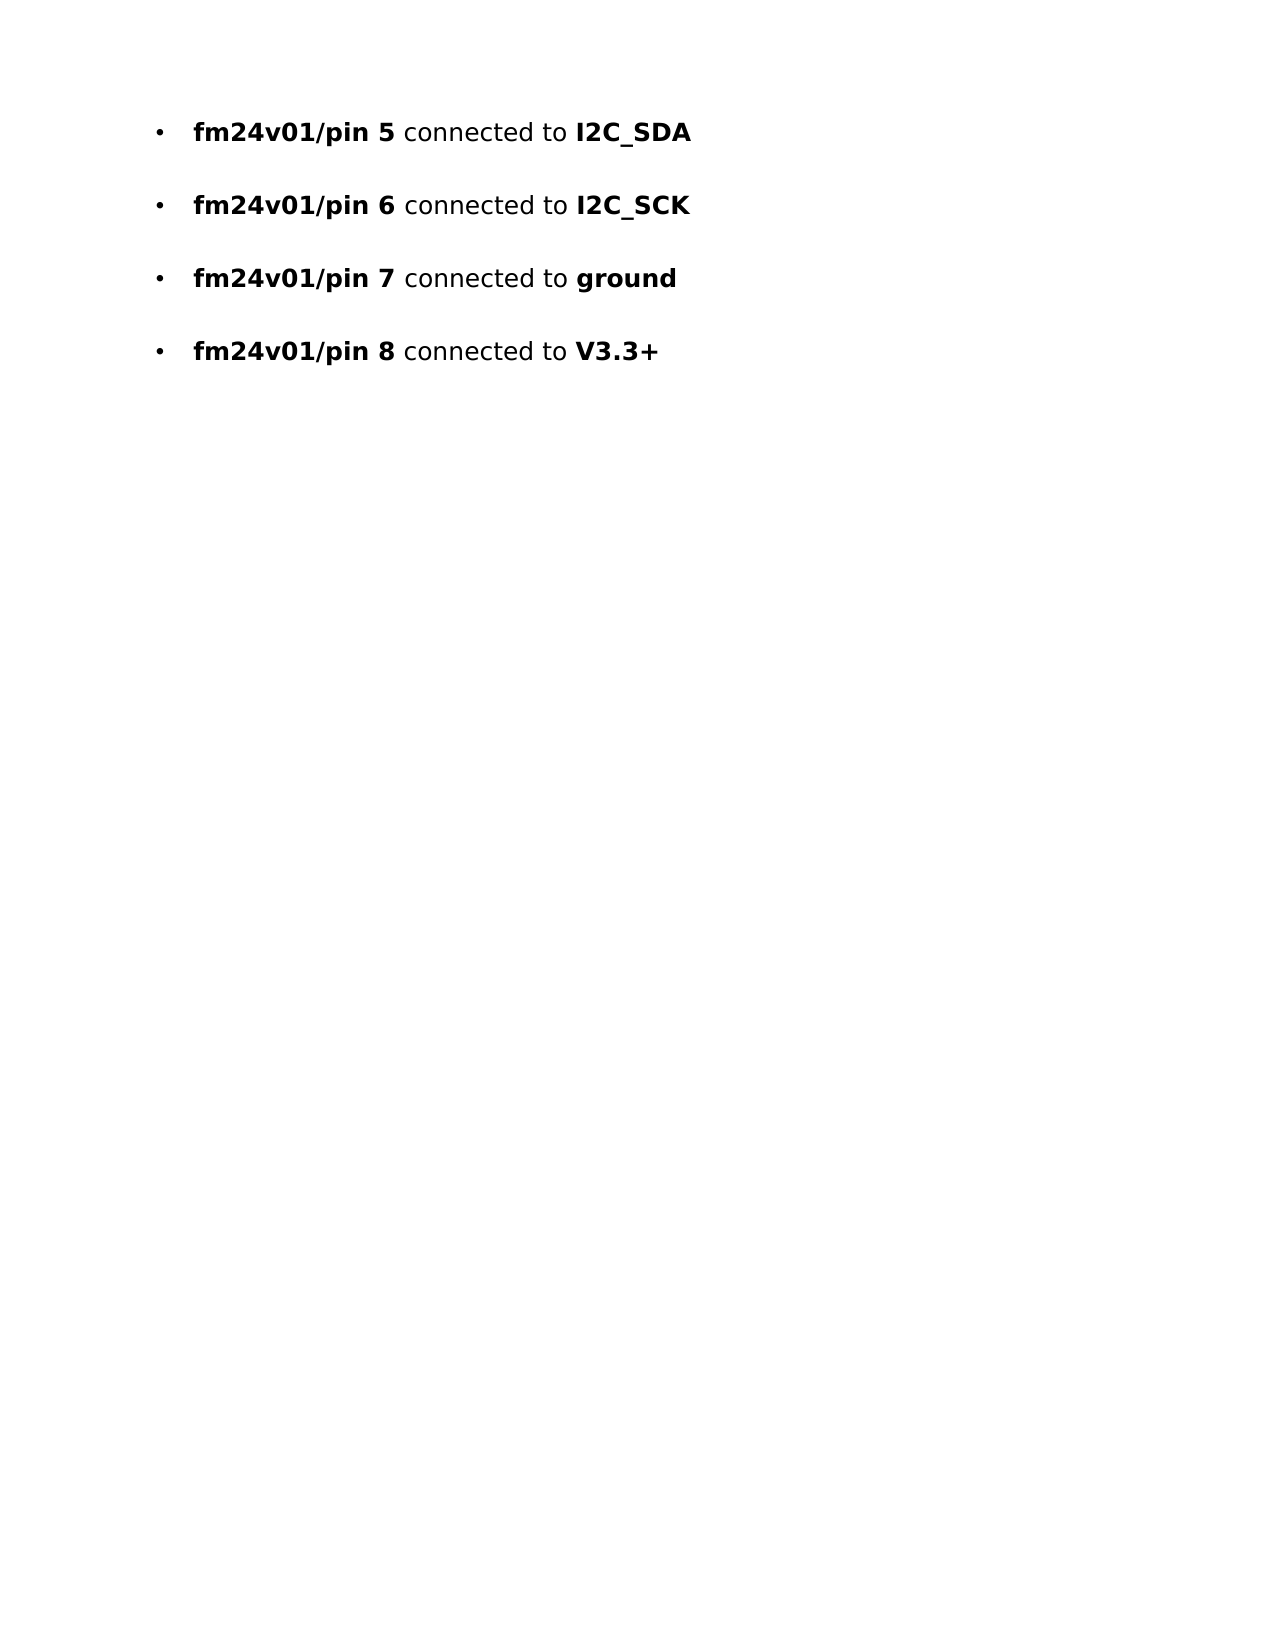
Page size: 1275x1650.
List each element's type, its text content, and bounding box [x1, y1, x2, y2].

list fm24v01/pin 8 connected to V3.3+ [156, 337, 1157, 366]
list fm24v01/pin 7 connected to ground [156, 264, 1157, 293]
list fm24v01/pin 5 connected to I2C_SDA [156, 118, 1157, 147]
list fm24v01/pin 6 connected to I2C_SCK [156, 191, 1157, 220]
